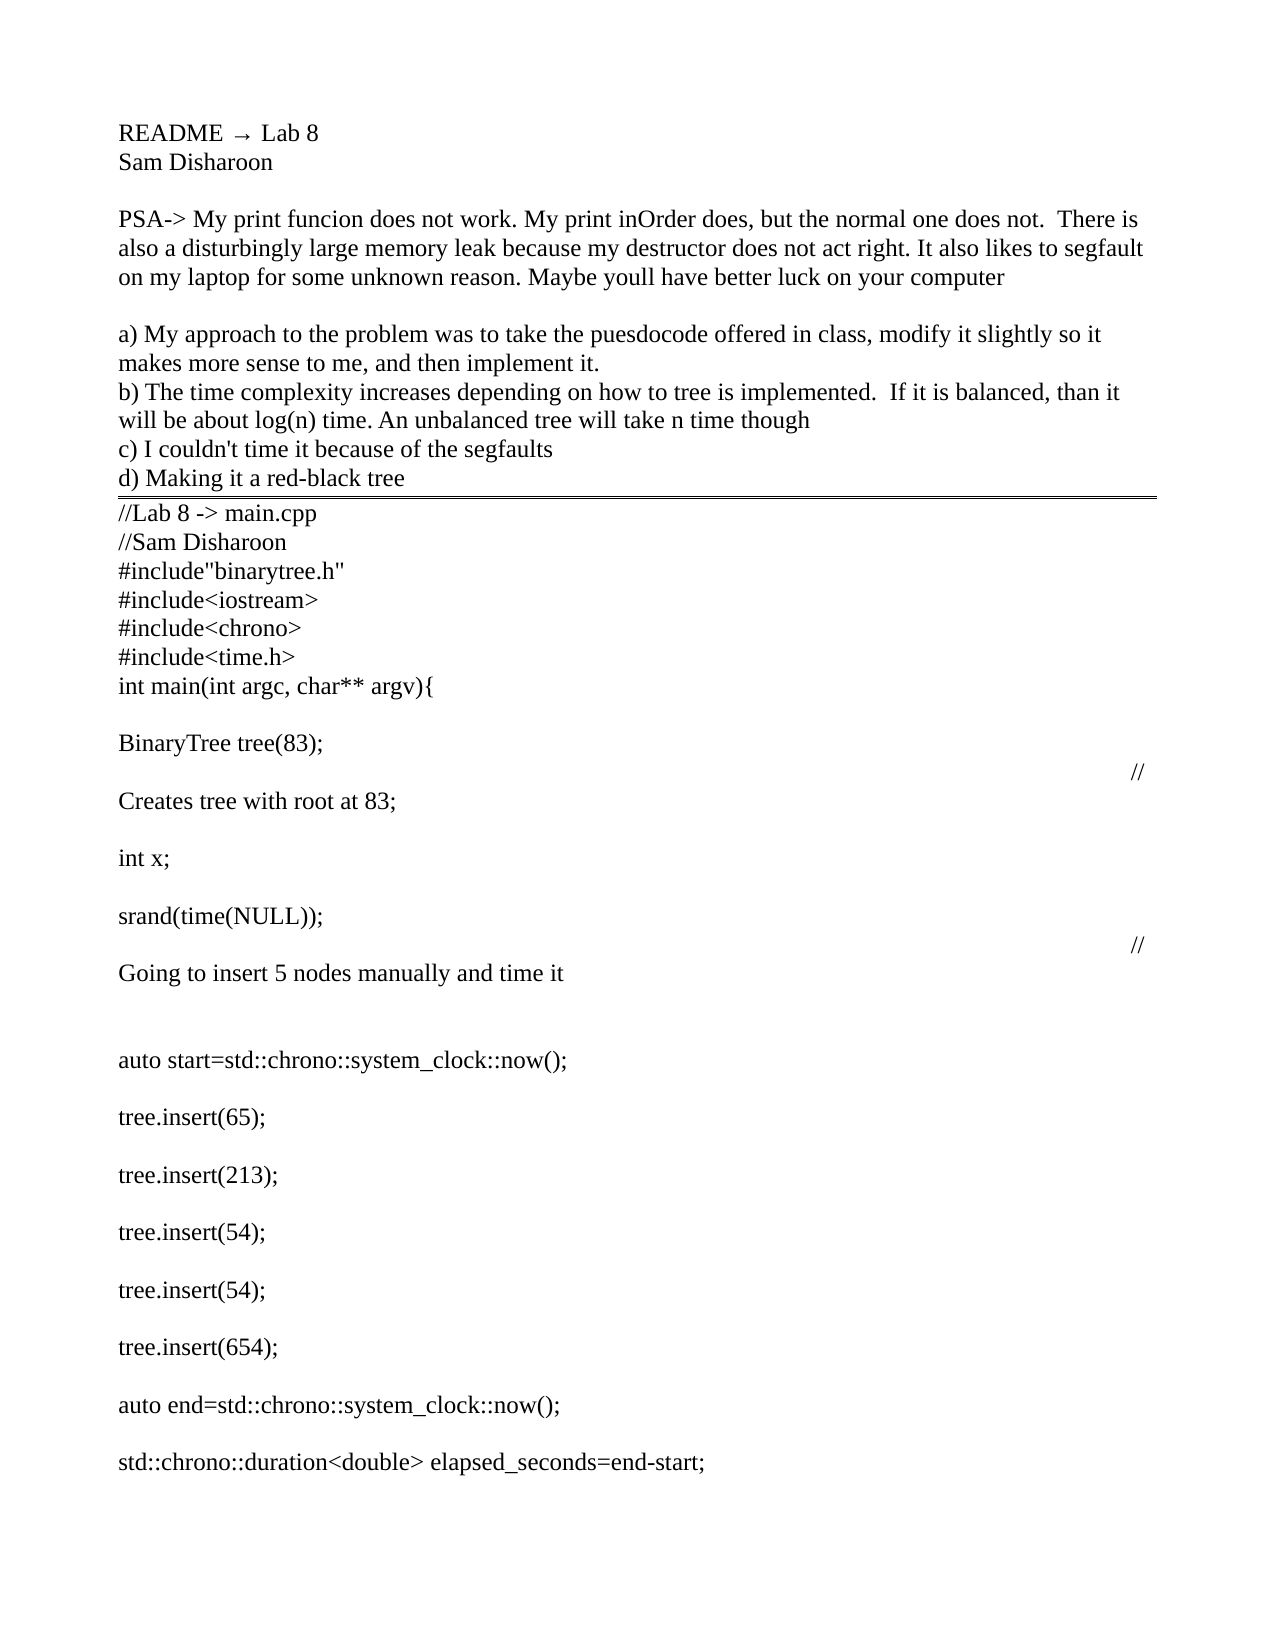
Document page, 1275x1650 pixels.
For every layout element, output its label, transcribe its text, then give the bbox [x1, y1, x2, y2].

text auto start=std::chrono::system_clock::now(); [118, 1016, 1157, 1073]
text README → Lab 8 [118, 118, 1157, 147]
text tree.insert(654); [118, 1303, 1157, 1361]
text std::chrono::duration<double> elapsed_seconds=end-start; [118, 1418, 1157, 1476]
text a) My approach to the problem was to take the puesdocode offered in class, modify it slightly so it makes more sense to me, and then implement it. [118, 319, 1157, 377]
text tree.insert(213); [118, 1131, 1157, 1188]
text srand(time(NULL)); [118, 872, 1157, 930]
text d) Making it a red-black tree [118, 463, 1157, 496]
text int x; [118, 815, 1157, 872]
text #include<iostream> [118, 585, 1157, 613]
text b) The time complexity increases depending on how to tree is implemented. If it is balanced, than it will be about log(n) time. An unbalanced tree will take n time though [118, 377, 1157, 434]
text //Sam Disharoon [118, 527, 1157, 556]
text Sam Disharoon [118, 147, 1157, 176]
text #include"binarytree.h" [118, 556, 1157, 585]
text tree.insert(65); [118, 1073, 1157, 1131]
text #include<chrono> [118, 613, 1157, 642]
text auto end=std::chrono::system_clock::now(); [118, 1361, 1157, 1418]
text //Going to insert 5 nodes manually and time it [118, 930, 1157, 987]
text PSA-> My print funcion does not work. My print inOrder does, but the normal one does not. There is also a disturbingly large memory leak because my destructor does not act right. It also likes to segfault on my laptop for some unknown reason. Maybe youll have better luck on your computer [118, 204, 1157, 291]
text c) I couldn't time it because of the segfaults [118, 434, 1157, 463]
text #include<time.h> [118, 642, 1157, 671]
text //Lab 8 -> main.cpp [118, 499, 1157, 527]
text BinaryTree tree(83); //Creates tree with root at 83; [118, 700, 1157, 815]
text tree.insert(54); [118, 1246, 1157, 1303]
text tree.insert(54); [118, 1188, 1157, 1246]
text int main(int argc, char** argv){ [118, 671, 1157, 700]
